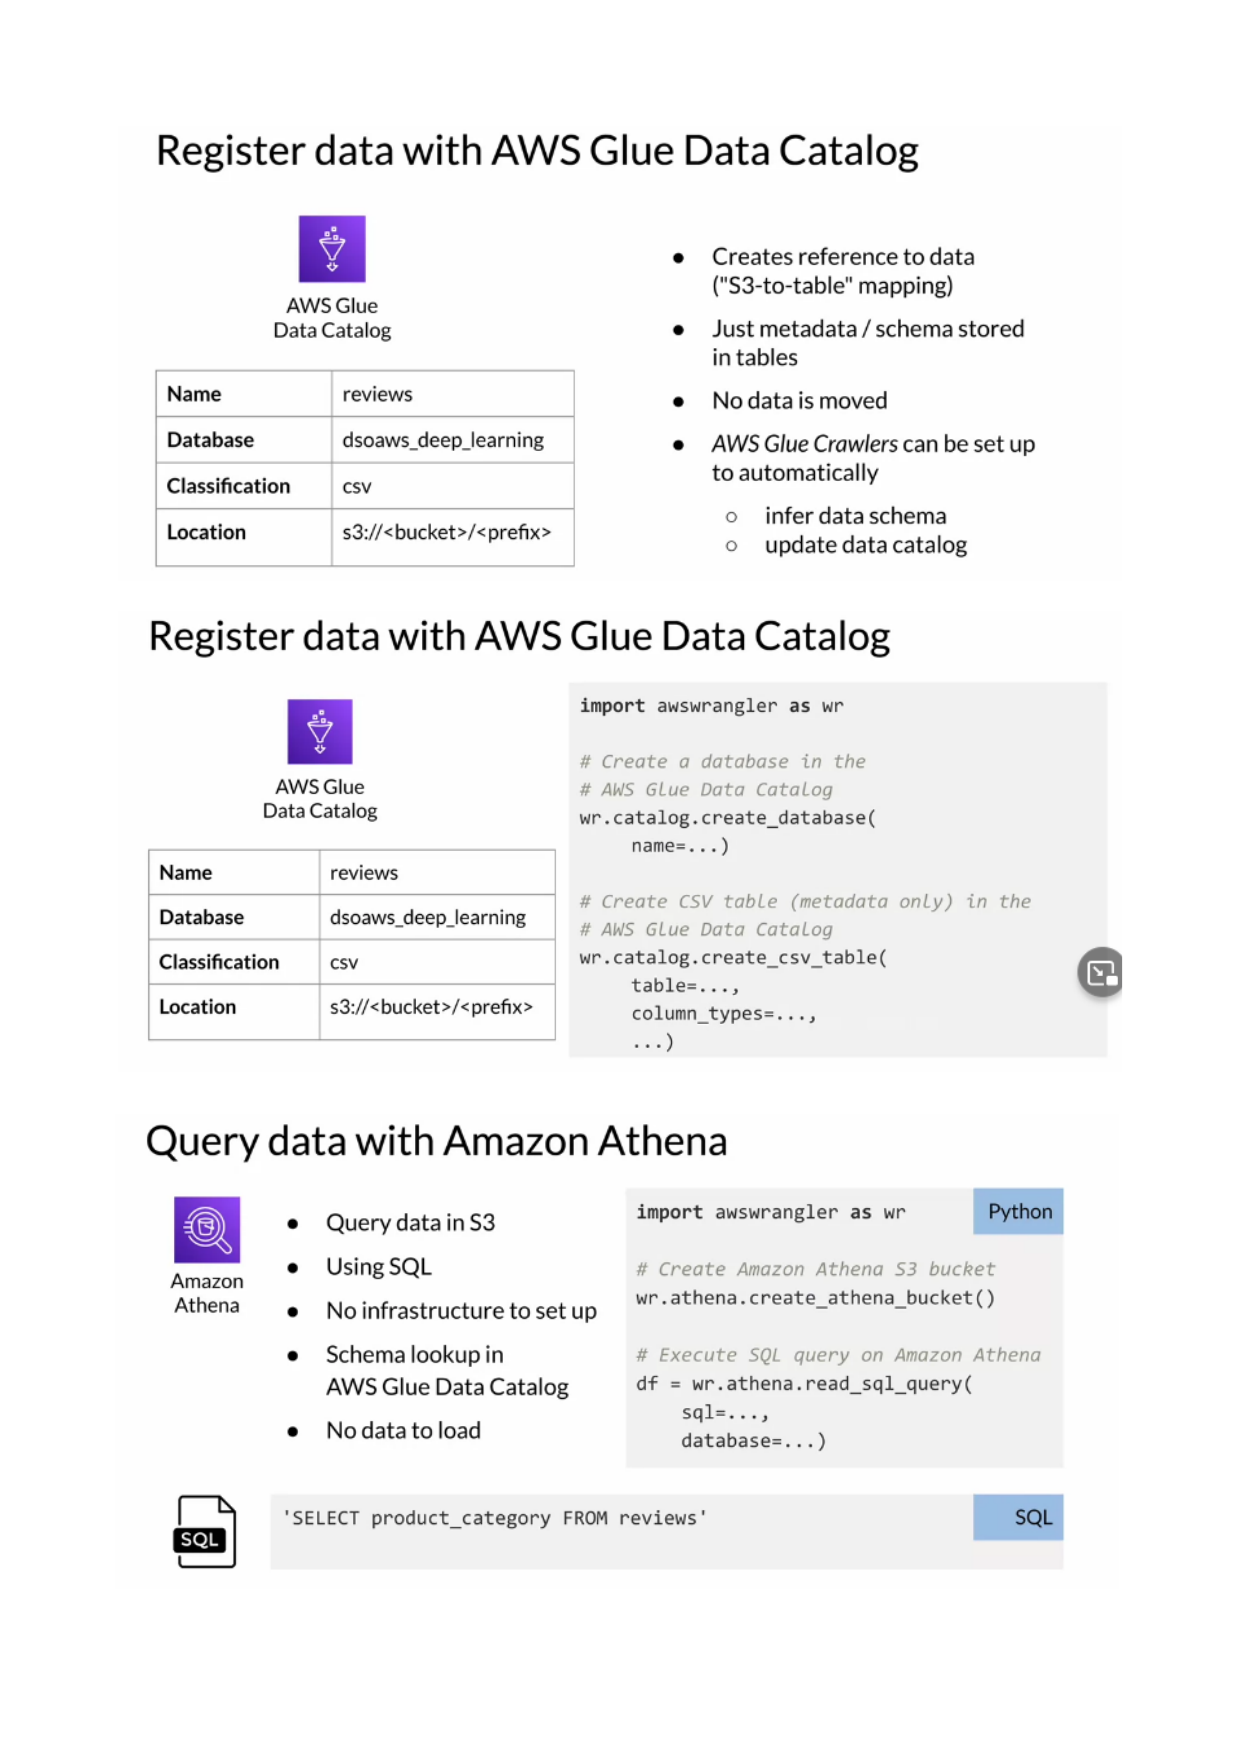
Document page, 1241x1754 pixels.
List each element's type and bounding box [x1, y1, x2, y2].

picture [118, 611, 1123, 1072]
picture [118, 126, 1123, 581]
picture [115, 1114, 1119, 1589]
